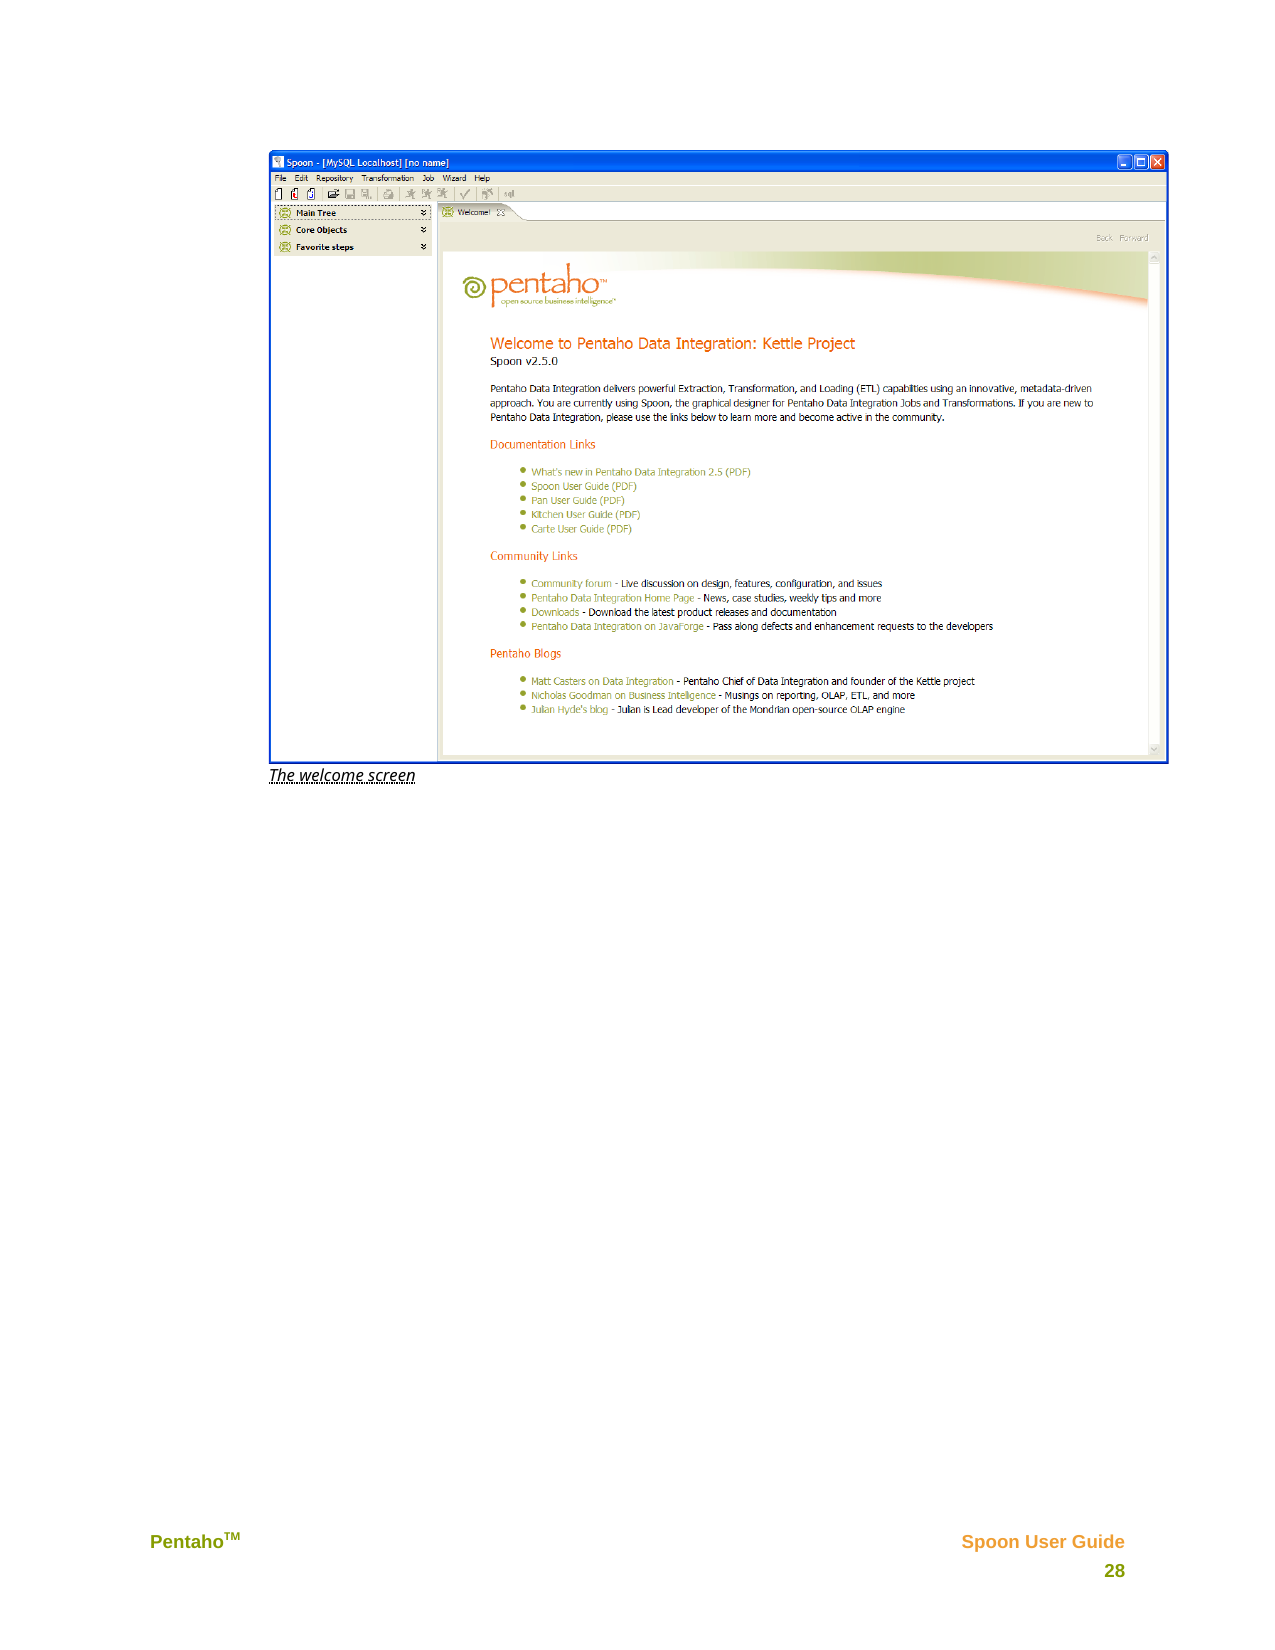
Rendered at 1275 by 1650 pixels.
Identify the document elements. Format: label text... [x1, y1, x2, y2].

picture [268, 150, 1169, 764]
text The welcome screen [268, 764, 1087, 786]
